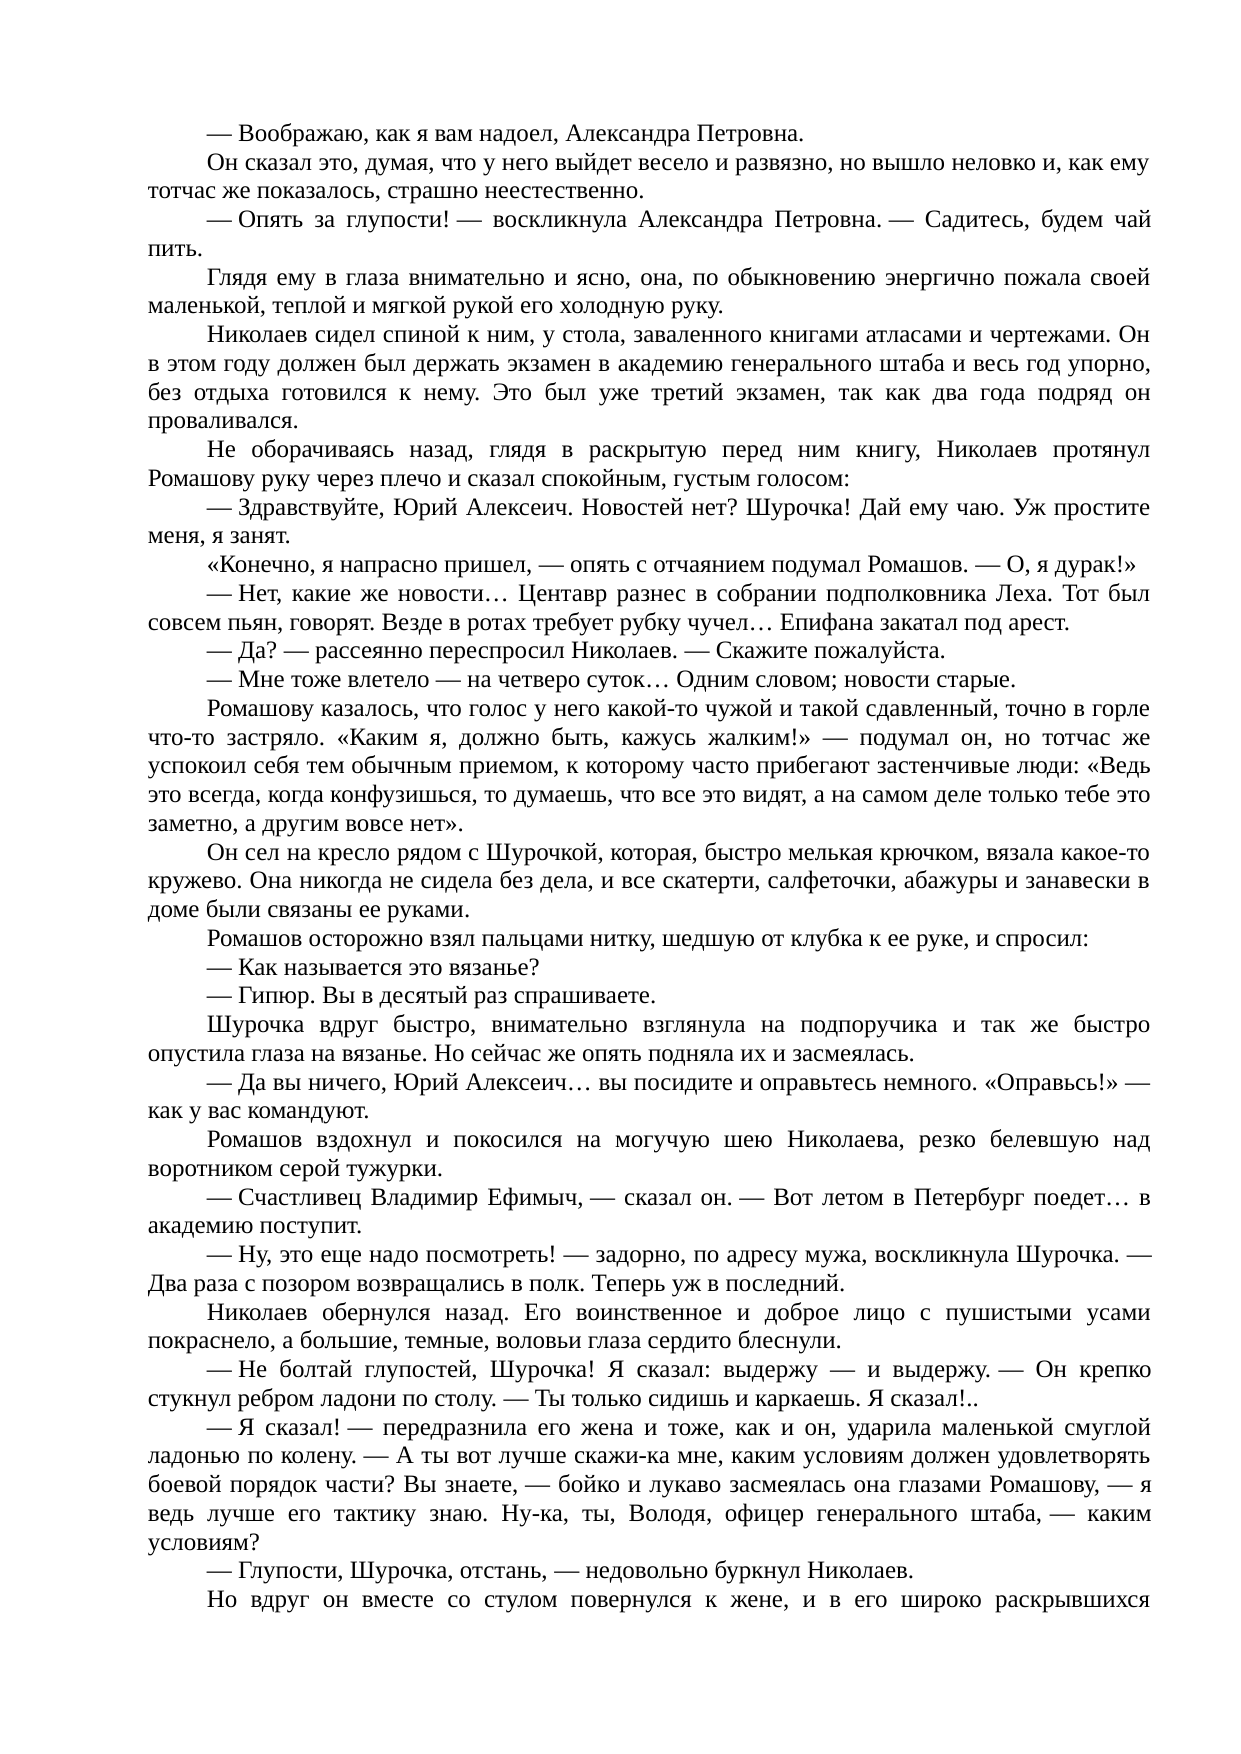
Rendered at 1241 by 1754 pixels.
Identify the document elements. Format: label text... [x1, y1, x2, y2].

text — Здравствуйте, Юрий Алексеич. Новостей нет? Шурочка! Дай ему чаю. Уж простите меня, я занят. [148, 492, 1152, 549]
text — Я сказал! — передразнила его жена и тоже, как и он, ударила маленькой смуглой ладонью по колену. — А ты вот лучше скажи-ка мне, каким условиям должен удовлетворять боевой порядок части? Вы знаете, — бойко и лукаво засмеялась она глазами Ромашову, — я ведь лучше его тактику знаю. Ну-ка, ты, Володя, офицер генерального штаба, — каким условиям? [148, 1412, 1152, 1556]
text — Нет, какие же новости… Центавр разнес в собрании подполковника Леха. Тот был совсем пьян, говорят. Везде в ротах требует рубку чучел… Епифана закатал под арест. [148, 578, 1152, 636]
text Ромашов осторожно взял пальцами нитку, шедшую от клубка к ее руке, и спросил: [148, 923, 1152, 952]
text Николаев сидел спиной к ним, у стола, заваленного книгами атласами и чертежами. Он в этом году должен был держать экзамен в академию генерального штаба и весь год упорно, без отдыха готовился к нему. Это был уже третий экзамен, так как два года подряд он проваливался. [148, 319, 1152, 434]
text — Как называется это вязанье? [148, 952, 1152, 981]
text Шурочка вдруг быстро, внимательно взглянула на подпоручика и так же быстро опустила глаза на вязанье. Но сейчас же опять подняла их и засмеялась. [148, 1009, 1152, 1067]
text — Ну, это еще надо посмотреть! — задорно, по адресу мужа, воскликнула Шурочка. — Два раза с позором возвращались в полк. Теперь уж в последний. [148, 1239, 1152, 1297]
text Ромашов вздохнул и покосился на могучую шею Николаева, резко белевшую над воротником серой тужурки. [148, 1124, 1152, 1182]
text «Конечно, я напрасно пришел, — опять с отчаянием подумал Ромашов. — О, я дурак!» [148, 549, 1152, 578]
text — Воображаю, как я вам надоел, Александра Петровна. [148, 118, 1152, 147]
text Он сказал это, думая, что у него выйдет весело и развязно, но вышло неловко и, как ему тотчас же показалось, страшно неестественно. [148, 147, 1152, 204]
text — Опять за глупости! — воскликнула Александра Петровна. — Садитесь, будем чай пить. [148, 204, 1152, 262]
text Глядя ему в глаза внимательно и ясно, она, по обыкновению энергично пожала своей маленькой, теплой и мягкой рукой его холодную руку. [148, 262, 1152, 319]
text Он сел на кресло рядом с Шурочкой, которая, быстро мелькая крючком, вязала какое-то кружево. Она никогда не сидела без дела, и все скатерти, салфеточки, абажуры и занавески в доме были связаны ее руками. [148, 837, 1152, 923]
text — Да вы ничего, Юрий Алексеич… вы посидите и оправьтесь немного. «Оправьсь!» — как у вас командуют. [148, 1067, 1152, 1124]
text Не оборачиваясь назад, глядя в раскрытую перед ним книгу, Николаев протянул Ромашову руку через плечо и сказал спокойным, густым голосом: [148, 434, 1152, 492]
text — Не болтай глупостей, Шурочка! Я сказал: выдержу — и выдержу. — Он крепко стукнул ребром ладони по столу. — Ты только сидишь и каркаешь. Я сказал!.. [148, 1354, 1152, 1412]
text — Гипюр. Вы в десятый раз спрашиваете. [148, 981, 1152, 1009]
text — Да? — рассеянно переспросил Николаев. — Скажите пожалуйста. [148, 636, 1152, 664]
text Николаев обернулся назад. Его воинственное и доброе лицо с пушистыми усами покраснело, а большие, темные, воловьи глаза сердито блеснули. [148, 1297, 1152, 1354]
text Ромашову казалось, что голос у него какой-то чужой и такой сдавленный, точно в горле что-то застряло. «Каким я, должно быть, кажусь жалким!» — подумал он, но тотчас же успокоил себя тем обычным приемом, к которому часто прибегают застенчивые люди: «Ведь это всегда, когда конфузишься, то думаешь, что все это видят, а на самом деле только тебе это заметно, а другим вовсе нет». [148, 693, 1152, 837]
text — Глупости, Шурочка, отстань, — недовольно буркнул Николаев. [148, 1556, 1152, 1584]
text — Счастливец Владимир Ефимыч, — сказал он. — Вот летом в Петербург поедет… в академию поступит. [148, 1182, 1152, 1239]
text Но вдруг он вместе со стулом повернулся к жене, и в его широко раскрывшихся [148, 1584, 1152, 1613]
text — Мне тоже влетело — на четверо суток… Одним словом; новости старые. [148, 664, 1152, 693]
